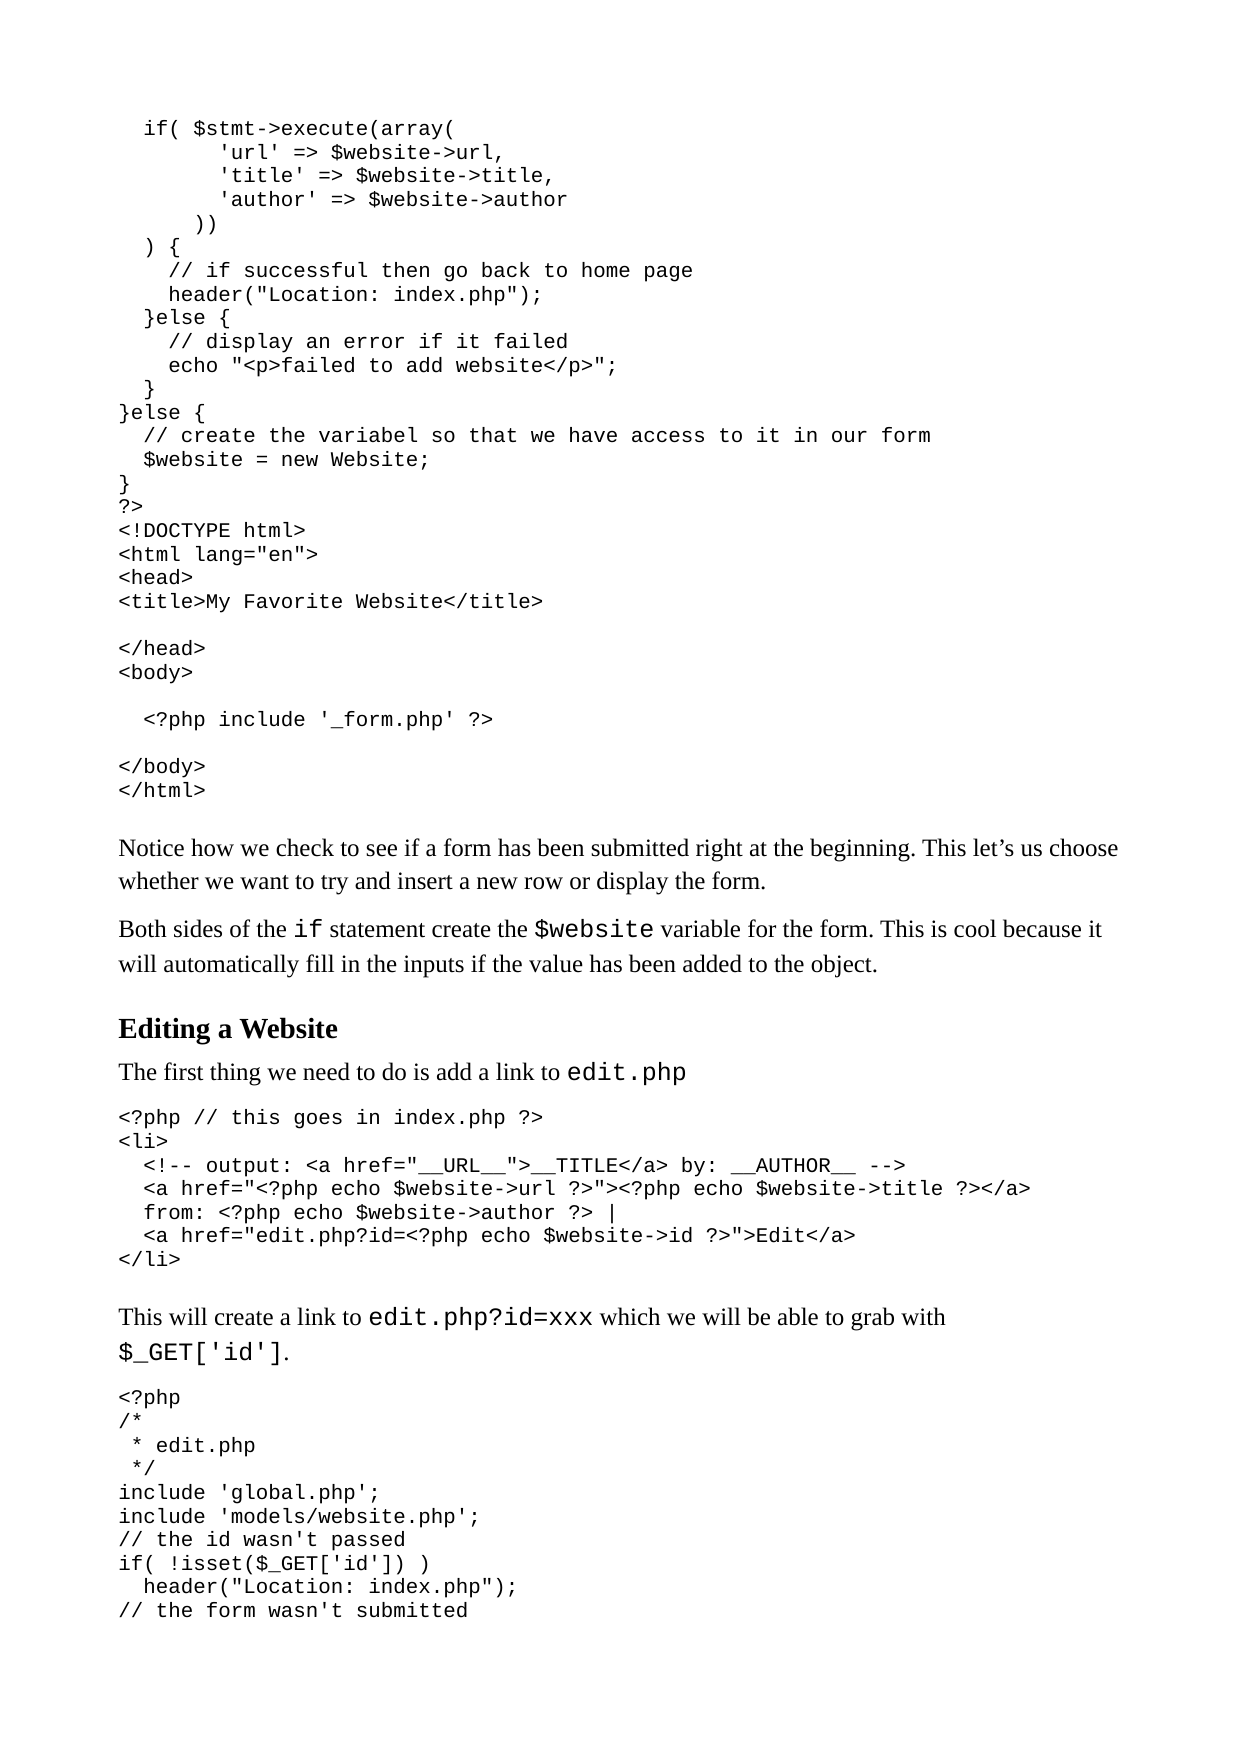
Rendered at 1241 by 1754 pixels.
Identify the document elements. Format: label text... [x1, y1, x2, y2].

text <body> [118, 662, 1122, 686]
text <?php [118, 1387, 1122, 1411]
text <li> [118, 1131, 1122, 1154]
subtitle Editing a Website [118, 1011, 1122, 1045]
text <!DOCTYPE html> [118, 520, 1122, 544]
text header("Location: index.php"); [118, 284, 1122, 307]
text */ [118, 1458, 1122, 1482]
text // the form wasn't submitted [118, 1600, 1122, 1624]
text // create the variabel so that we have access to it in our form [118, 426, 1122, 449]
text 'title' => $website->title, [118, 165, 1122, 189]
text // the id wasn't passed [118, 1529, 1122, 1553]
text from: <?php echo $website->author ?> | [118, 1202, 1122, 1226]
text ) { [118, 236, 1122, 260]
text <a href="<?php echo $website->url ?>"><?php echo $website->title ?></a> [118, 1178, 1122, 1202]
text * edit.php [118, 1435, 1122, 1458]
text </html> [118, 780, 1122, 804]
text The first thing we need to do is add a link to edit.php [118, 1057, 1122, 1088]
text 'author' => $website->author [118, 189, 1122, 213]
text echo "<p>failed to add website</p>"; [118, 354, 1122, 378]
text include 'models/website.php'; [118, 1506, 1122, 1529]
text } [118, 473, 1122, 496]
text // display an error if it failed [118, 331, 1122, 354]
text ?> [118, 496, 1122, 520]
text /* [118, 1411, 1122, 1435]
text <?php include '_form.php' ?> [118, 709, 1122, 733]
text Both sides of the if statement create the $website variable for the form. This is cool because it will automatically fill in the inputs if the value has been added to the object. [118, 914, 1122, 978]
text }else { [118, 402, 1122, 426]
text header("Location: index.php"); [118, 1577, 1122, 1600]
text </li> [118, 1249, 1122, 1273]
text // if successful then go back to home page [118, 260, 1122, 284]
text if( $stmt->execute(array( [118, 118, 1122, 142]
text <a href="edit.php?id=<?php echo $website->id ?>">Edit</a> [118, 1226, 1122, 1249]
text <head> [118, 567, 1122, 591]
text 'url' => $website->url, [118, 142, 1122, 165]
text $website = new Website; [118, 449, 1122, 473]
text if( !isset($_GET['id']) ) [118, 1553, 1122, 1577]
text Notice how we check to see if a form has been submitted right at the beginning. This let’s us choose whether we want to try and insert a new row or display the form. [118, 833, 1122, 895]
text <title>My Favorite Website</title> [118, 591, 1122, 615]
text } [118, 378, 1122, 402]
text )) [118, 213, 1122, 236]
text <html lang="en"> [118, 544, 1122, 567]
text include 'global.php'; [118, 1482, 1122, 1506]
text }else { [118, 307, 1122, 331]
text </head> [118, 638, 1122, 662]
text <!-- output: <a href="__URL__">__TITLE</a> by: __AUTHOR__ --> [118, 1154, 1122, 1178]
text </body> [118, 757, 1122, 780]
text This will create a link to edit.php?id=xxx which we will be able to grab with $_GET['id']. [118, 1302, 1122, 1368]
text <?php // this goes in index.php ?> [118, 1107, 1122, 1131]
